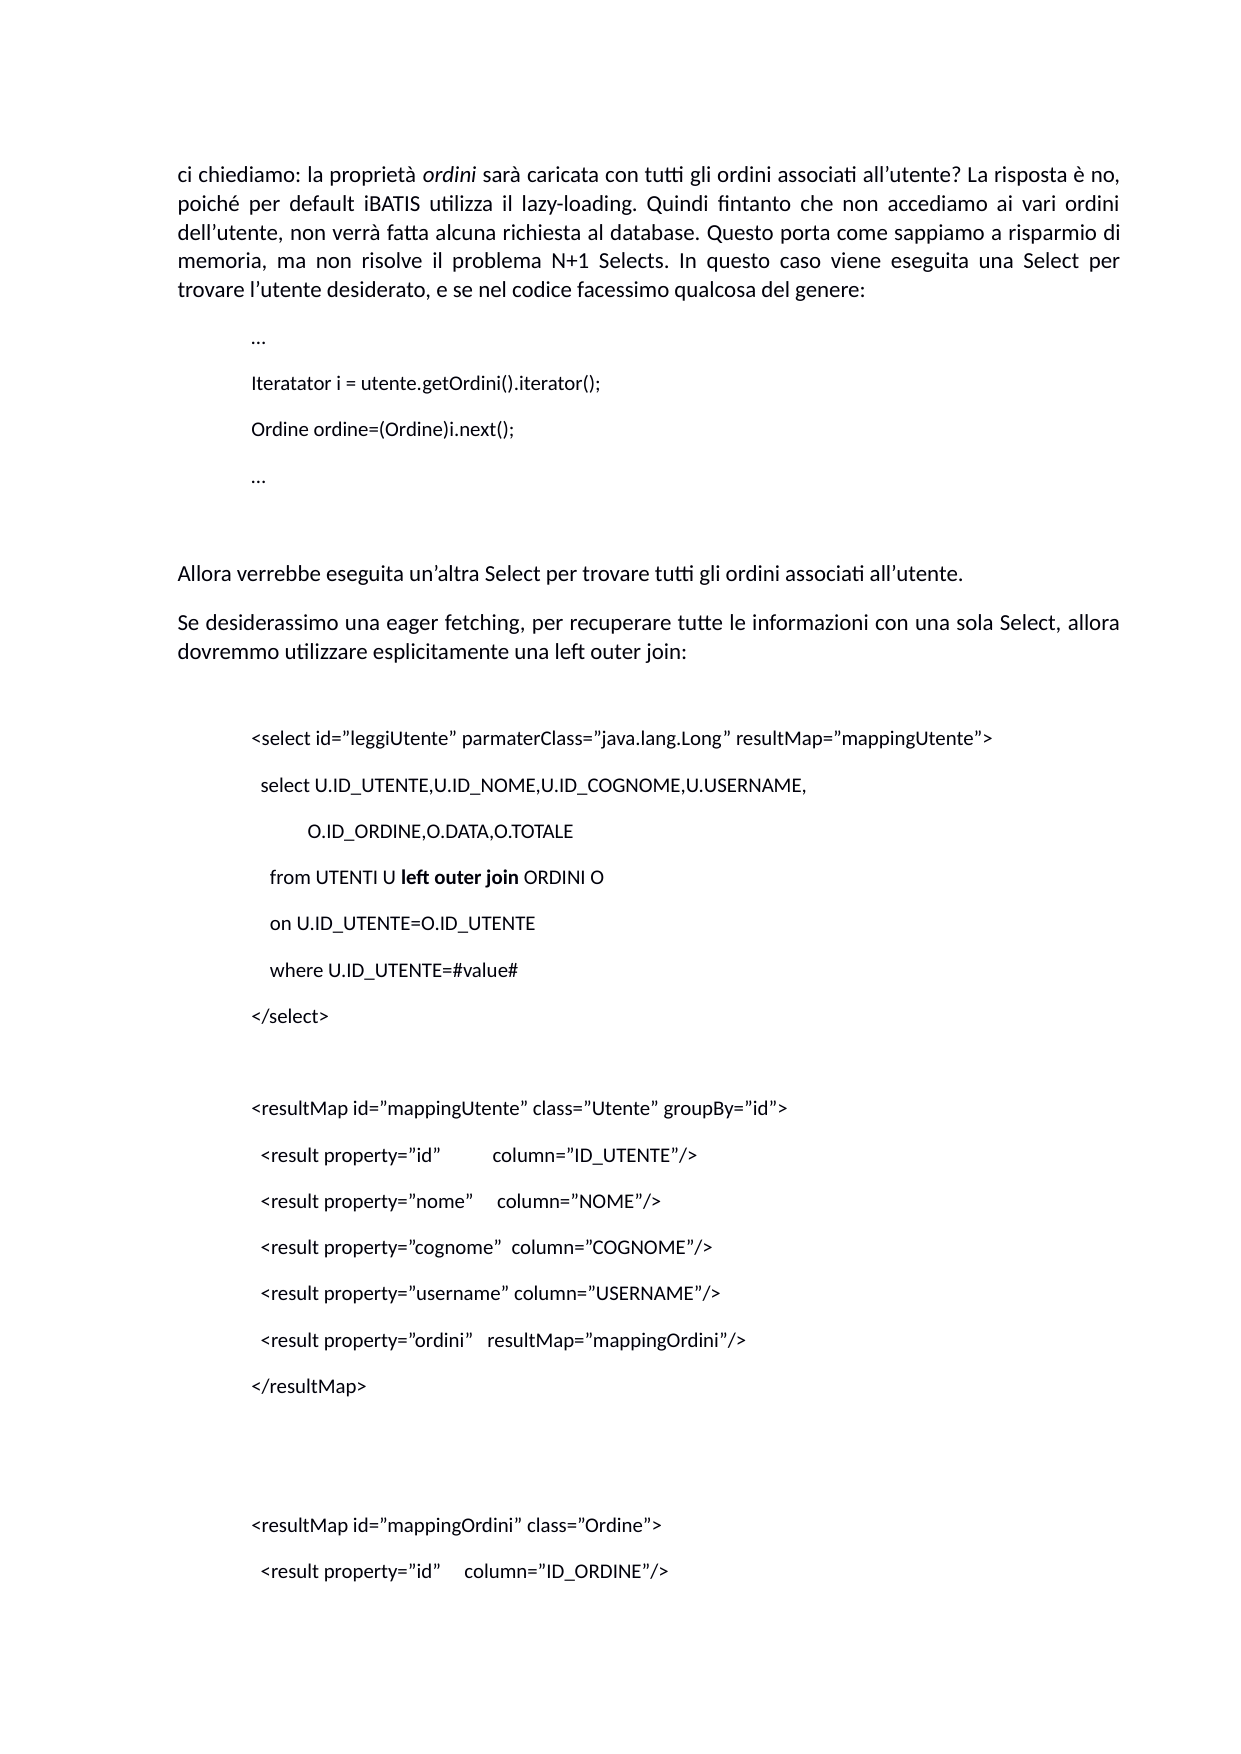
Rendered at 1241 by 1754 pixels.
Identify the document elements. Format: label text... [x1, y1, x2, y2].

text from UTENTI U left outer join ORDINI O [251, 864, 1122, 890]
text Ordine ordine=(Ordine)i.next(); [251, 417, 1122, 442]
text <result property=”username” column=”USERNAME”/> [251, 1281, 1122, 1306]
text ci chiediamo: la proprietà ordini sarà caricata con tutti gli ordini associati all’utente? La risposta è no, poiché per default iBATIS utilizza il lazy-loading. Quindi fintanto che non accediamo ai vari ordini dell’utente, non verrà fatta alcuna richiesta al database. Questo porta come sappiamo a risparmio di memoria, ma non risolve il problema N+1 Selects. In questo caso viene eseguita una Select per trovare l’utente desiderato, e se nel codice facessimo qualcosa del genere: [177, 159, 1122, 303]
text <result property=”cognome” column=”COGNOME”/> [251, 1234, 1122, 1260]
text on U.ID_UTENTE=O.ID_UTENTE [251, 911, 1122, 936]
text <resultMap id=”mappingUtente” class=”Utente” groupBy=”id”> [251, 1096, 1122, 1121]
text <resultMap id=”mappingOrdini” class=”Ordine”> [251, 1512, 1122, 1537]
text Allora verrebbe eseguita un’altra Select per trovare tutti gli ordini associati all’utente. [177, 558, 1122, 587]
text Se desiderassimo una eager fetching, per recuperare tutte le informazioni con una sola Select, allora dovremmo utilizzare esplicitamente una left outer join: [177, 607, 1122, 665]
text select U.ID_UTENTE,U.ID_NOME,U.ID_COGNOME,U.USERNAME, [251, 772, 1122, 797]
text <result property=”ordini” resultMap=”mappingOrdini”/> [251, 1327, 1122, 1352]
text <select id=”leggiUtente” parmaterClass=”java.lang.Long” resultMap=”mappingUtente”> [251, 726, 1122, 751]
text … [251, 324, 1122, 349]
text Iteratator i = utente.getOrdini().iterator(); [251, 370, 1122, 396]
text <result property=”nome” column=”NOME”/> [251, 1188, 1122, 1213]
text <result property=”id” column=”ID_ORDINE”/> [251, 1558, 1122, 1583]
text </resultMap> [251, 1373, 1122, 1398]
text where U.ID_UTENTE=#value# [251, 957, 1122, 982]
text O.ID_ORDINE,O.DATA,O.TOTALE [251, 818, 1122, 843]
text <result property=”id” column=”ID_UTENTE”/> [251, 1142, 1122, 1167]
text … [251, 463, 1122, 488]
text </select> [251, 1003, 1122, 1028]
